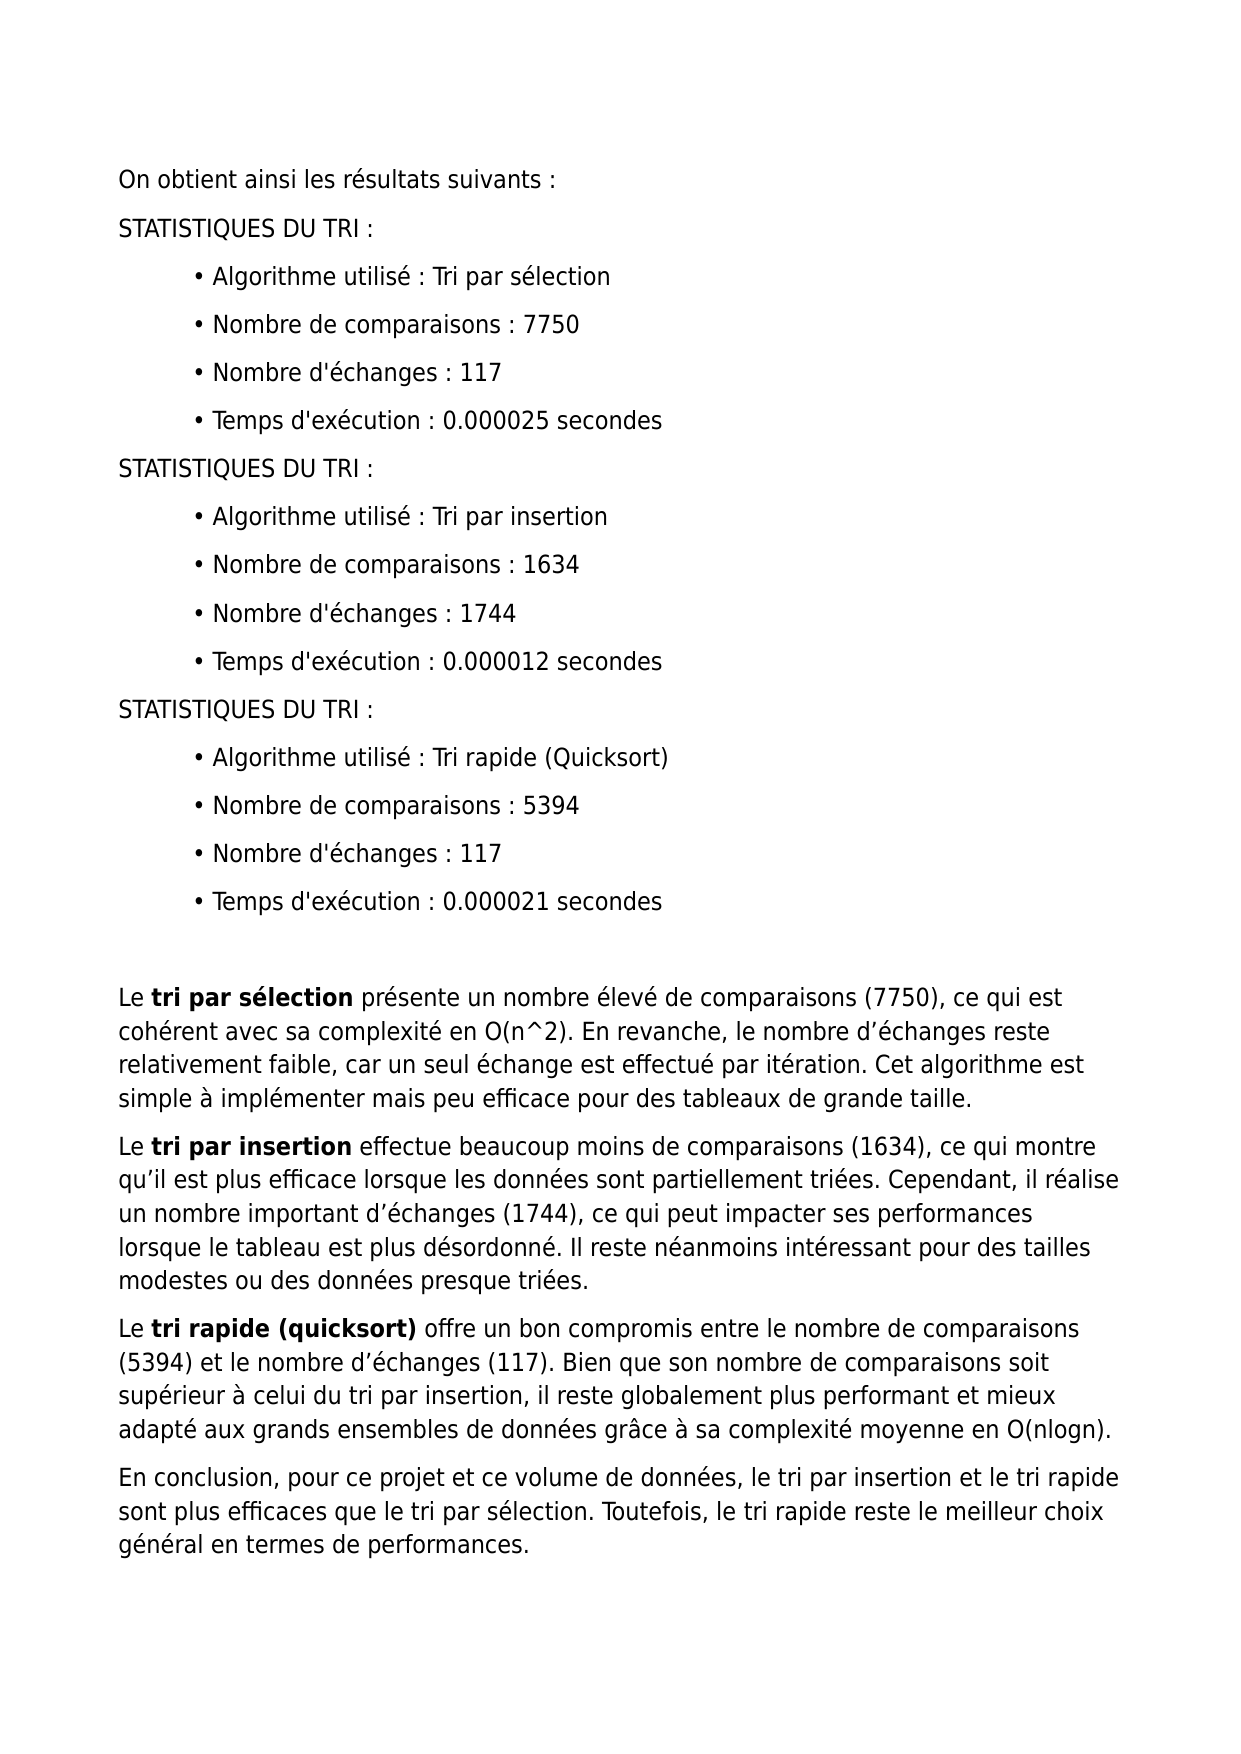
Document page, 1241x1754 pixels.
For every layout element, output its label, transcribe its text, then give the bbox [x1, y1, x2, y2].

text • Nombre de comparaisons : 5394 [118, 791, 1122, 821]
text • Nombre de comparaisons : 7750 [118, 310, 1122, 339]
text • Nombre d'échanges : 1744 [118, 599, 1122, 628]
text STATISTIQUES DU TRI : [118, 695, 1122, 724]
text STATISTIQUES DU TRI : [118, 454, 1122, 484]
text • Temps d'exécution : 0.000012 secondes [118, 647, 1122, 676]
text • Algorithme utilisé : Tri par insertion [118, 503, 1122, 532]
text En conclusion, pour ce projet et ce volume de données, le tri par insertion et le tri rapide sont plus efficaces que le tri par sélection. Toutefois, le tri rapide reste le meilleur choix général en termes de performances. [118, 1463, 1122, 1559]
text Le tri rapide (quicksort) offre un bon compromis entre le nombre de comparaisons (5394) et le nombre d’échanges (117). Bien que son nombre de comparaisons soit supérieur à celui du tri par insertion, il reste globalement plus performant et mieux adapté aux grands ensembles de données grâce à sa complexité moyenne en O(nlogn). [118, 1314, 1122, 1444]
text On obtient ainsi les résultats suivants : [118, 166, 1122, 195]
text • Nombre de comparaisons : 1634 [118, 551, 1122, 580]
text Le tri par sélection présente un nombre élevé de comparaisons (7750), ce qui est cohérent avec sa complexité en O(n^2). En revanche, le nombre d’échanges reste relativement faible, car un seul échange est effectué par itération. Cet algorithme est simple à implémenter mais peu efficace pour des tableaux de grande taille. [118, 983, 1122, 1113]
text Le tri par insertion effectue beaucoup moins de comparaisons (1634), ce qui montre qu’il est plus efficace lorsque les données sont partiellement triées. Cependant, il réalise un nombre important d’échanges (1744), ce qui peut impacter ses performances lorsque le tableau est plus désordonné. Il reste néanmoins intéressant pour des tailles modestes ou des données presque triées. [118, 1132, 1122, 1295]
text • Temps d'exécution : 0.000025 secondes [118, 406, 1122, 436]
text • Nombre d'échanges : 117 [118, 358, 1122, 387]
text STATISTIQUES DU TRI : [118, 214, 1122, 243]
text • Temps d'exécution : 0.000021 secondes [118, 888, 1122, 917]
text • Algorithme utilisé : Tri rapide (Quicksort) [118, 743, 1122, 772]
text • Algorithme utilisé : Tri par sélection [118, 262, 1122, 291]
text • Nombre d'échanges : 117 [118, 839, 1122, 869]
